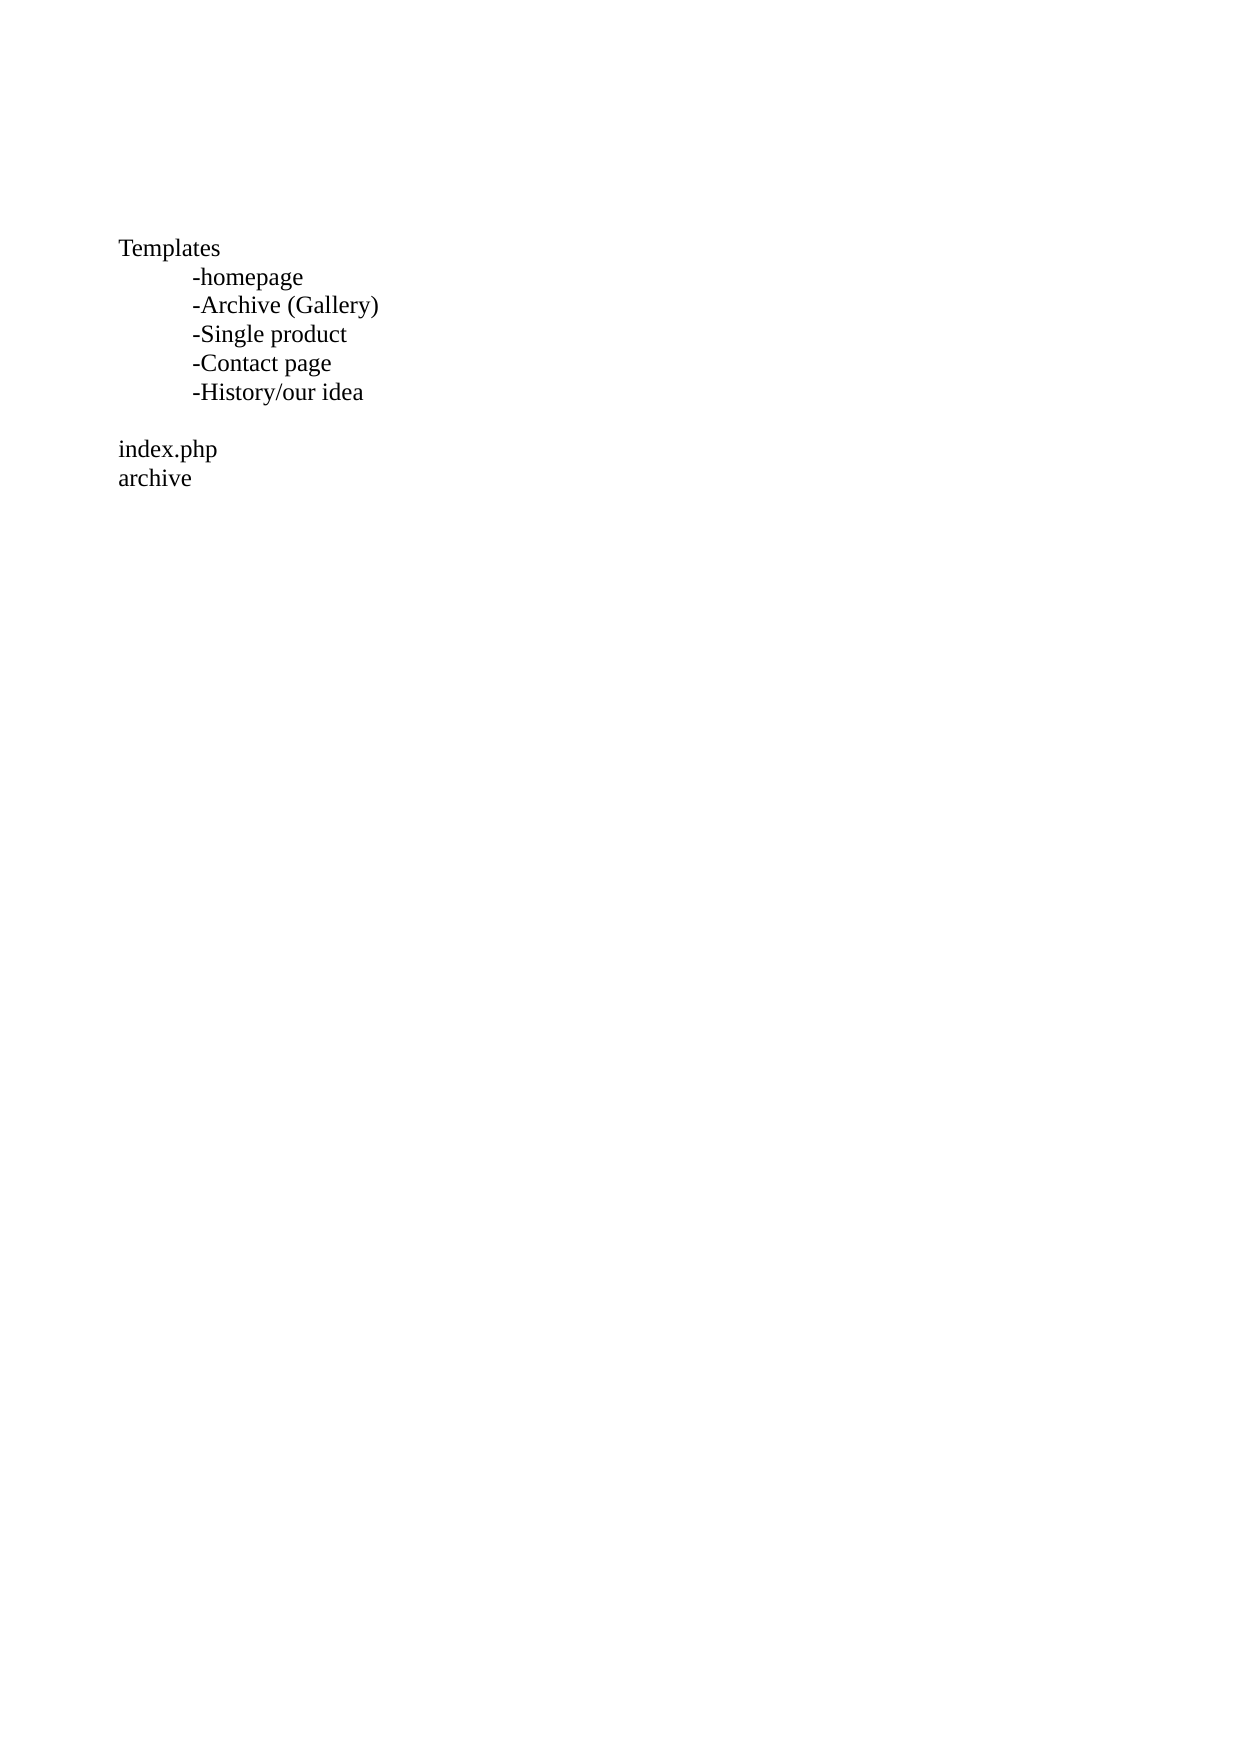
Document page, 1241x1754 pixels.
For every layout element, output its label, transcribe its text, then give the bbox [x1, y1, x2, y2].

text index.php [118, 434, 1122, 463]
text archive [118, 463, 1122, 492]
text -Single product [118, 319, 1122, 348]
text -History/our idea [118, 377, 1122, 406]
text -Archive (Gallery) [118, 291, 1122, 319]
text -homepage [118, 262, 1122, 291]
text Templates [118, 233, 1122, 262]
text -Contact page [118, 348, 1122, 377]
